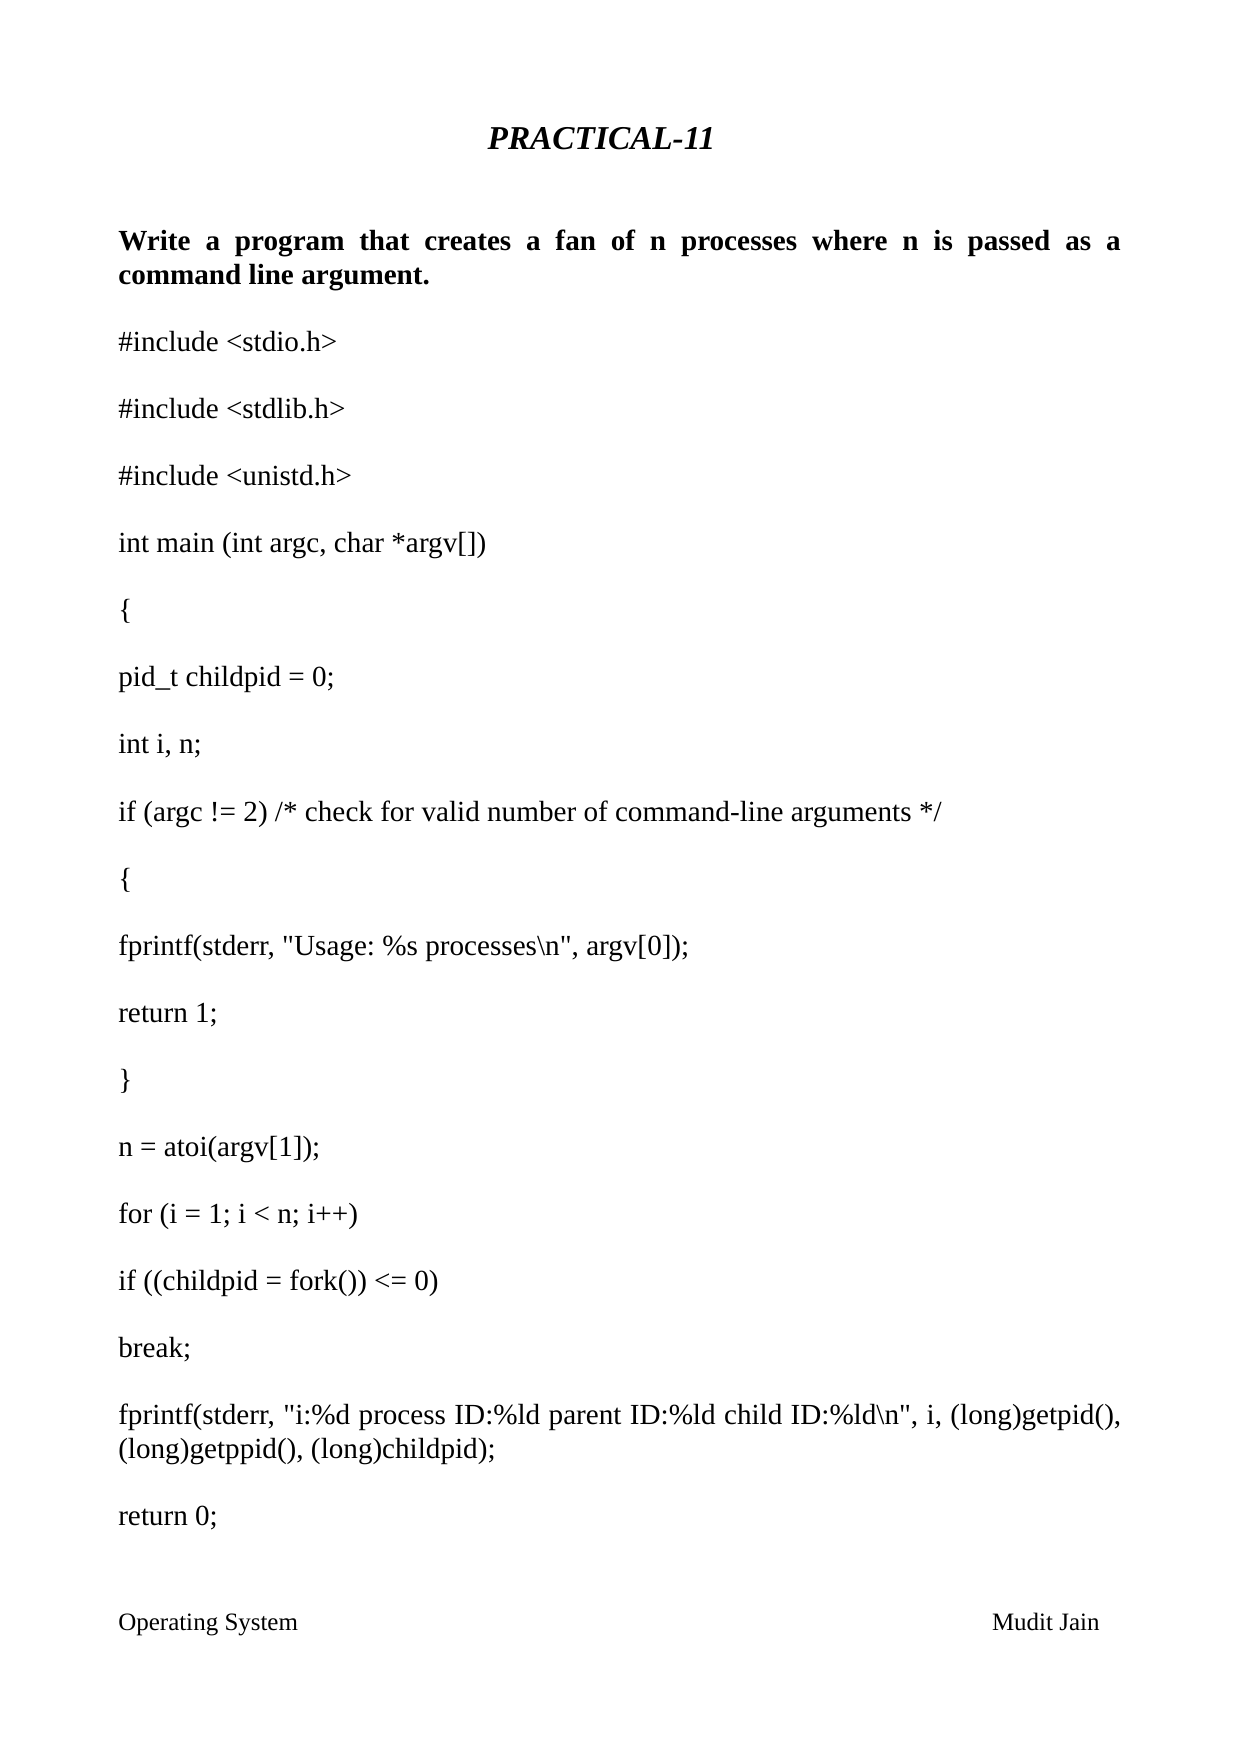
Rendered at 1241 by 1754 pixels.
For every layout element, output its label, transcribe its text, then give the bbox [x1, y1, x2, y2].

text fprintf(stderr, "Usage: %s processes\n", argv[0]); [118, 928, 1122, 961]
text Write a program that creates a fan of n processes where n is passed as a command line argument. [118, 223, 1122, 291]
text if ((childpid = fork()) <= 0) [118, 1263, 1122, 1297]
text return 1; [118, 995, 1122, 1028]
text break; [118, 1330, 1122, 1364]
text int main (int argc, char *argv[]) [118, 525, 1122, 559]
text if (argc != 2) /* check for valid number of command-line arguments */ [118, 794, 1122, 827]
text #include <stdlib.h> [118, 391, 1122, 425]
text #include <stdio.h> [118, 324, 1122, 358]
text #include <unistd.h> [118, 458, 1122, 492]
text { [118, 592, 1122, 626]
text } [118, 1062, 1122, 1096]
text return 0; [118, 1498, 1122, 1532]
text for (i = 1; i < n; i++) [118, 1196, 1122, 1230]
text PRACTICAL-11 [118, 118, 1122, 156]
text int i, n; [118, 727, 1122, 760]
text fprintf(stderr, "i:%d process ID:%ld parent ID:%ld child ID:%ld\n", i, (long)getpid(), (long)getppid(), (long)childpid); [118, 1397, 1122, 1464]
text { [118, 861, 1122, 894]
text pid_t childpid = 0; [118, 659, 1122, 693]
text n = atoi(argv[1]); [118, 1129, 1122, 1163]
